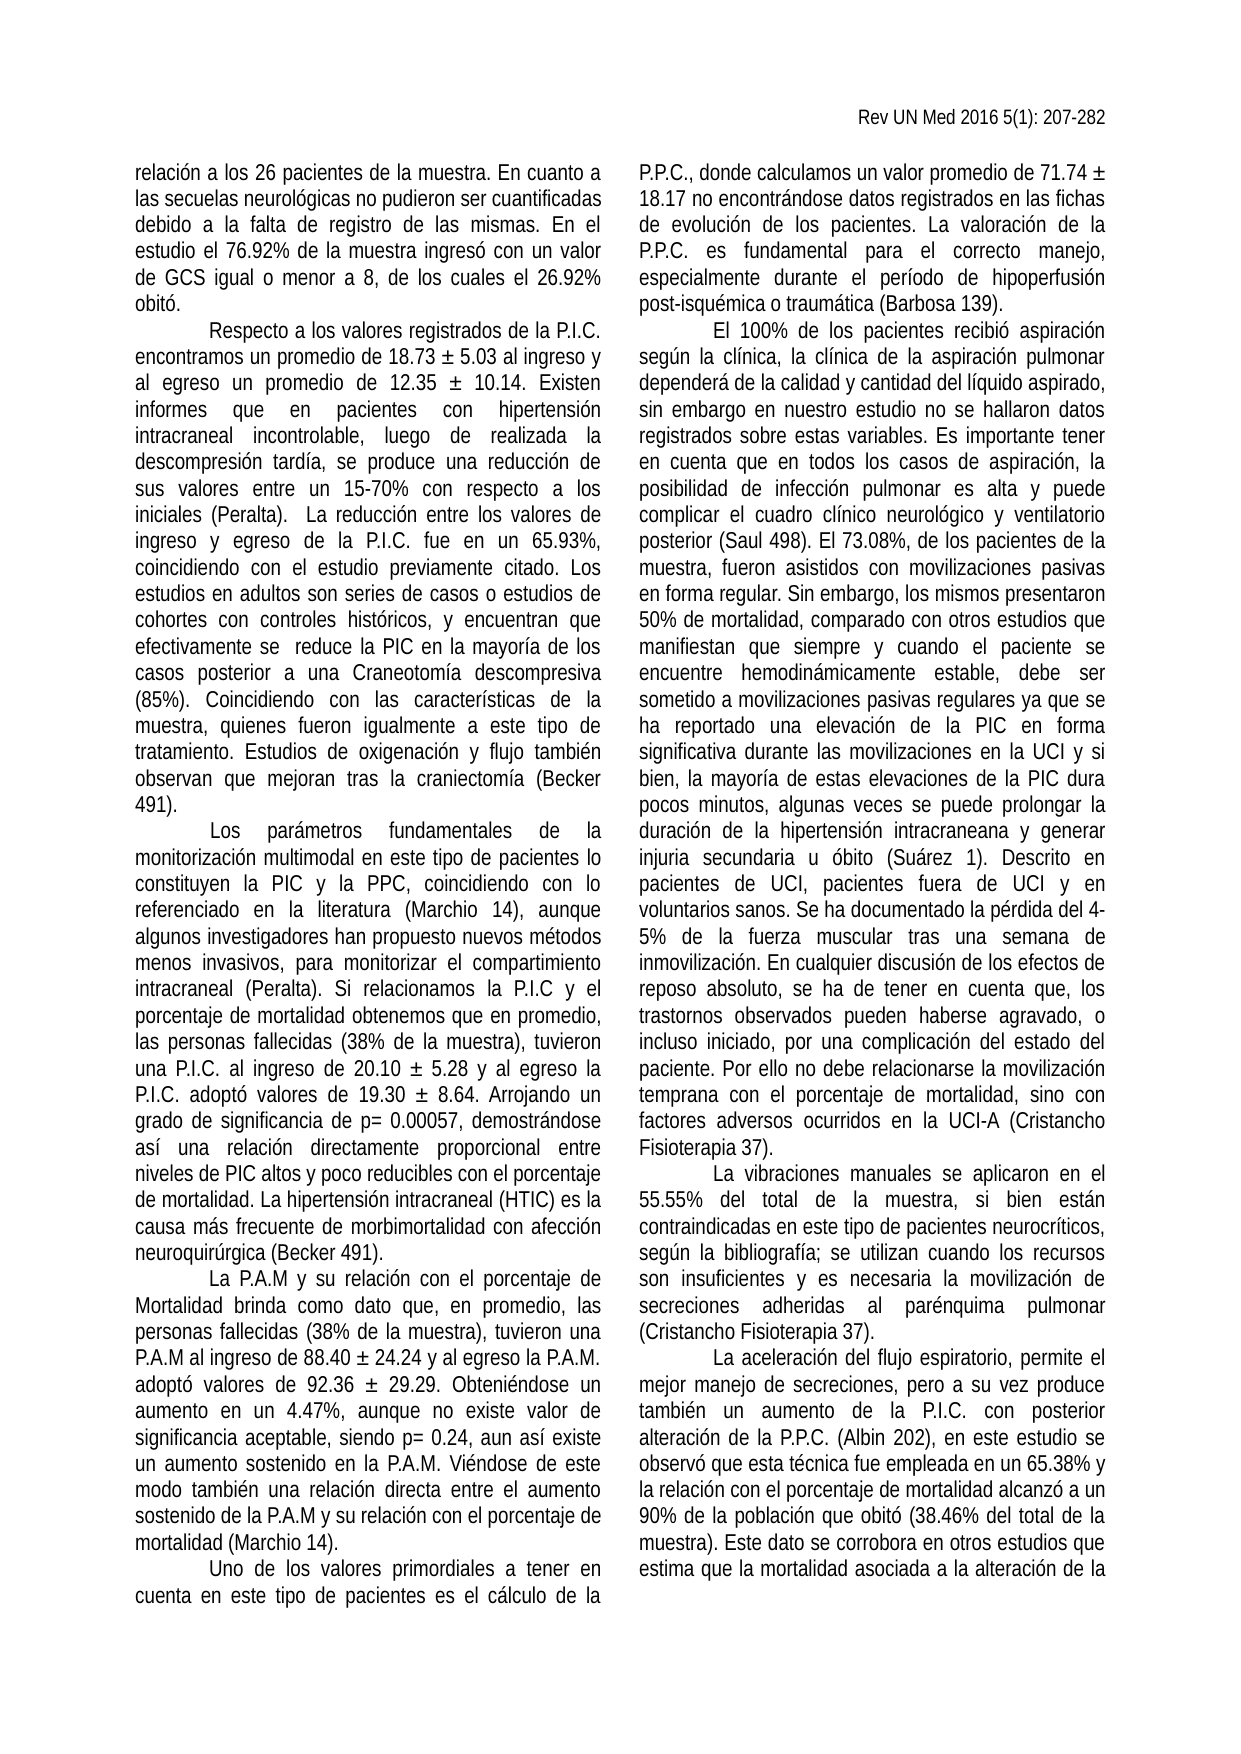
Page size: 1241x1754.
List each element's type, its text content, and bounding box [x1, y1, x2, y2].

text La vibraciones manuales se aplicaron en el 55.55% del total de la muestra, si bien están contraindicadas en este tipo de pacientes neurocríticos, según la bibliografía; se utilizan cuando los recursos son insuficientes y es necesaria la movilización de secreciones adheridas al parénquima pulmonar (Cristancho Fisioterapia 37). [639, 1160, 1106, 1344]
text Los parámetros fundamentales de la monitorización multimodal en este tipo de pacientes lo constituyen la PIC y la PPC, coincidiendo con lo referenciado en la literatura (Marchio 14), aunque algunos investigadores han propuesto nuevos métodos menos invasivos, para monitorizar el compartimiento intracraneal (Peralta). Si relacionamos la P.I.C y el porcentaje de mortalidad obtenemos que en promedio, las personas fallecidas (38% de la muestra), tuvieron una P.I.C. al ingreso de 20.10 ± 5.28 y al egreso la P.I.C. adoptó valores de 19.30 ± 8.64. Arrojando un grado de significancia de p= 0.00057, demostrándose así una relación directamente proporcional entre niveles de PIC altos y poco reducibles con el porcentaje de mortalidad. La hipertensión intracraneal (HTIC) es la causa más frecuente de morbimortalidad con afección neuroquirúrgica (Becker 491). [135, 817, 601, 1265]
text relación a los 26 pacientes de la muestra. En cuanto a las secuelas neurológicas no pudieron ser cuantificadas debido a la falta de registro de las mismas. En el estudio el 76.92% de la muestra ingresó con un valor de GCS igual o menor a 8, de los cuales el 26.92% obitó. [135, 158, 601, 317]
text Uno de los valores primordiales a tener en cuenta en este tipo de pacientes es el cálculo de la [135, 1555, 601, 1608]
text El 100% de los pacientes recibió aspiración según la clínica, la clínica de la aspiración pulmonar dependerá de la calidad y cantidad del líquido aspirado, sin embargo en nuestro estudio no se hallaron datos registrados sobre estas variables. Es importante tener en cuenta que en todos los casos de aspiración, la posibilidad de infección pulmonar es alta y puede complicar el cuadro clínico neurológico y ventilatorio posterior (Saul 498). El 73.08%, de los pacientes de la muestra, fueron asistidos con movilizaciones pasivas en forma regular. Sin embargo, los mismos presentaron 50% de mortalidad, comparado con otros estudios que manifiestan que siempre y cuando el paciente se encuentre hemodinámicamente estable, debe ser sometido a movilizaciones pasivas regulares ya que se ha reportado una elevación de la PIC en forma significativa durante las movilizaciones en la UCI y si bien, la mayoría de estas elevaciones de la PIC dura pocos minutos, algunas veces se puede prolongar la duración de la hipertensión intracraneana y generar injuria secundaria u óbito (Suárez 1). Descrito en pacientes de UCI, pacientes fuera de UCI y en voluntarios sanos. Se ha documentado la pérdida del 4-5% de la fuerza muscular tras una semana de inmovilización. En cualquier discusión de los efectos de reposo absoluto, se ha de tener en cuenta que, los trastornos observados pueden haberse agravado, o incluso iniciado, por una complicación del estado del paciente. Por ello no debe relacionarse la movilización temprana con el porcentaje de mortalidad, sino con factores adversos ocurridos en la UCI-A (Cristancho Fisioterapia 37). [639, 317, 1106, 1160]
text P.P.C., donde calculamos un valor promedio de 71.74 ± 18.17 no encontrándose datos registrados en las fichas de evolución de los pacientes. La valoración de la P.P.C. es fundamental para el correcto manejo, especialmente durante el período de hipoperfusión post-isquémica o traumática (Barbosa 139). [639, 158, 1106, 317]
text Respecto a los valores registrados de la P.I.C. encontramos un promedio de 18.73 ± 5.03 al ingreso y al egreso un promedio de 12.35 ± 10.14. Existen informes que en pacientes con hipertensión intracraneal incontrolable, luego de realizada la descompresión tardía, se produce una reducción de sus valores entre un 15-70% con respecto a los iniciales (Peralta). La reducción entre los valores de ingreso y egreso de la P.I.C. fue en un 65.93%, coincidiendo con el estudio previamente citado. Los estudios en adultos son series de casos o estudios de cohortes con controles históricos, y encuentran que efectivamente se reduce la PIC en la mayoría de los casos posterior a una Craneotomía descompresiva (85%). Coincidiendo con las características de la muestra, quienes fueron igualmente a este tipo de tratamiento. Estudios de oxigenación y flujo también observan que mejoran tras la craniectomía (Becker 491). [135, 317, 601, 817]
text La P.A.M y su relación con el porcentaje de Mortalidad brinda como dato que, en promedio, las personas fallecidas (38% de la muestra), tuvieron una P.A.M al ingreso de 88.40 ± 24.24 y al egreso la P.A.M. adoptó valores de 92.36 ± 29.29. Obteniéndose un aumento en un 4.47%, aunque no existe valor de significancia aceptable, siendo p= 0.24, aun así existe un aumento sostenido en la P.A.M. Viéndose de este modo también una relación directa entre el aumento sostenido de la P.A.M y su relación con el porcentaje de mortalidad (Marchio 14). [135, 1265, 601, 1555]
text La aceleración del flujo espiratorio, permite el mejor manejo de secreciones, pero a su vez produce también un aumento de la P.I.C. con posterior alteración de la P.P.C. (Albin 202), en este estudio se observó que esta técnica fue empleada en un 65.38% y la relación con el porcentaje de mortalidad alcanzó a un 90% de la población que obitó (38.46% del total de la muestra). Este dato se corrobora en otros estudios que estima que la mortalidad asociada a la alteración de la [639, 1344, 1106, 1582]
